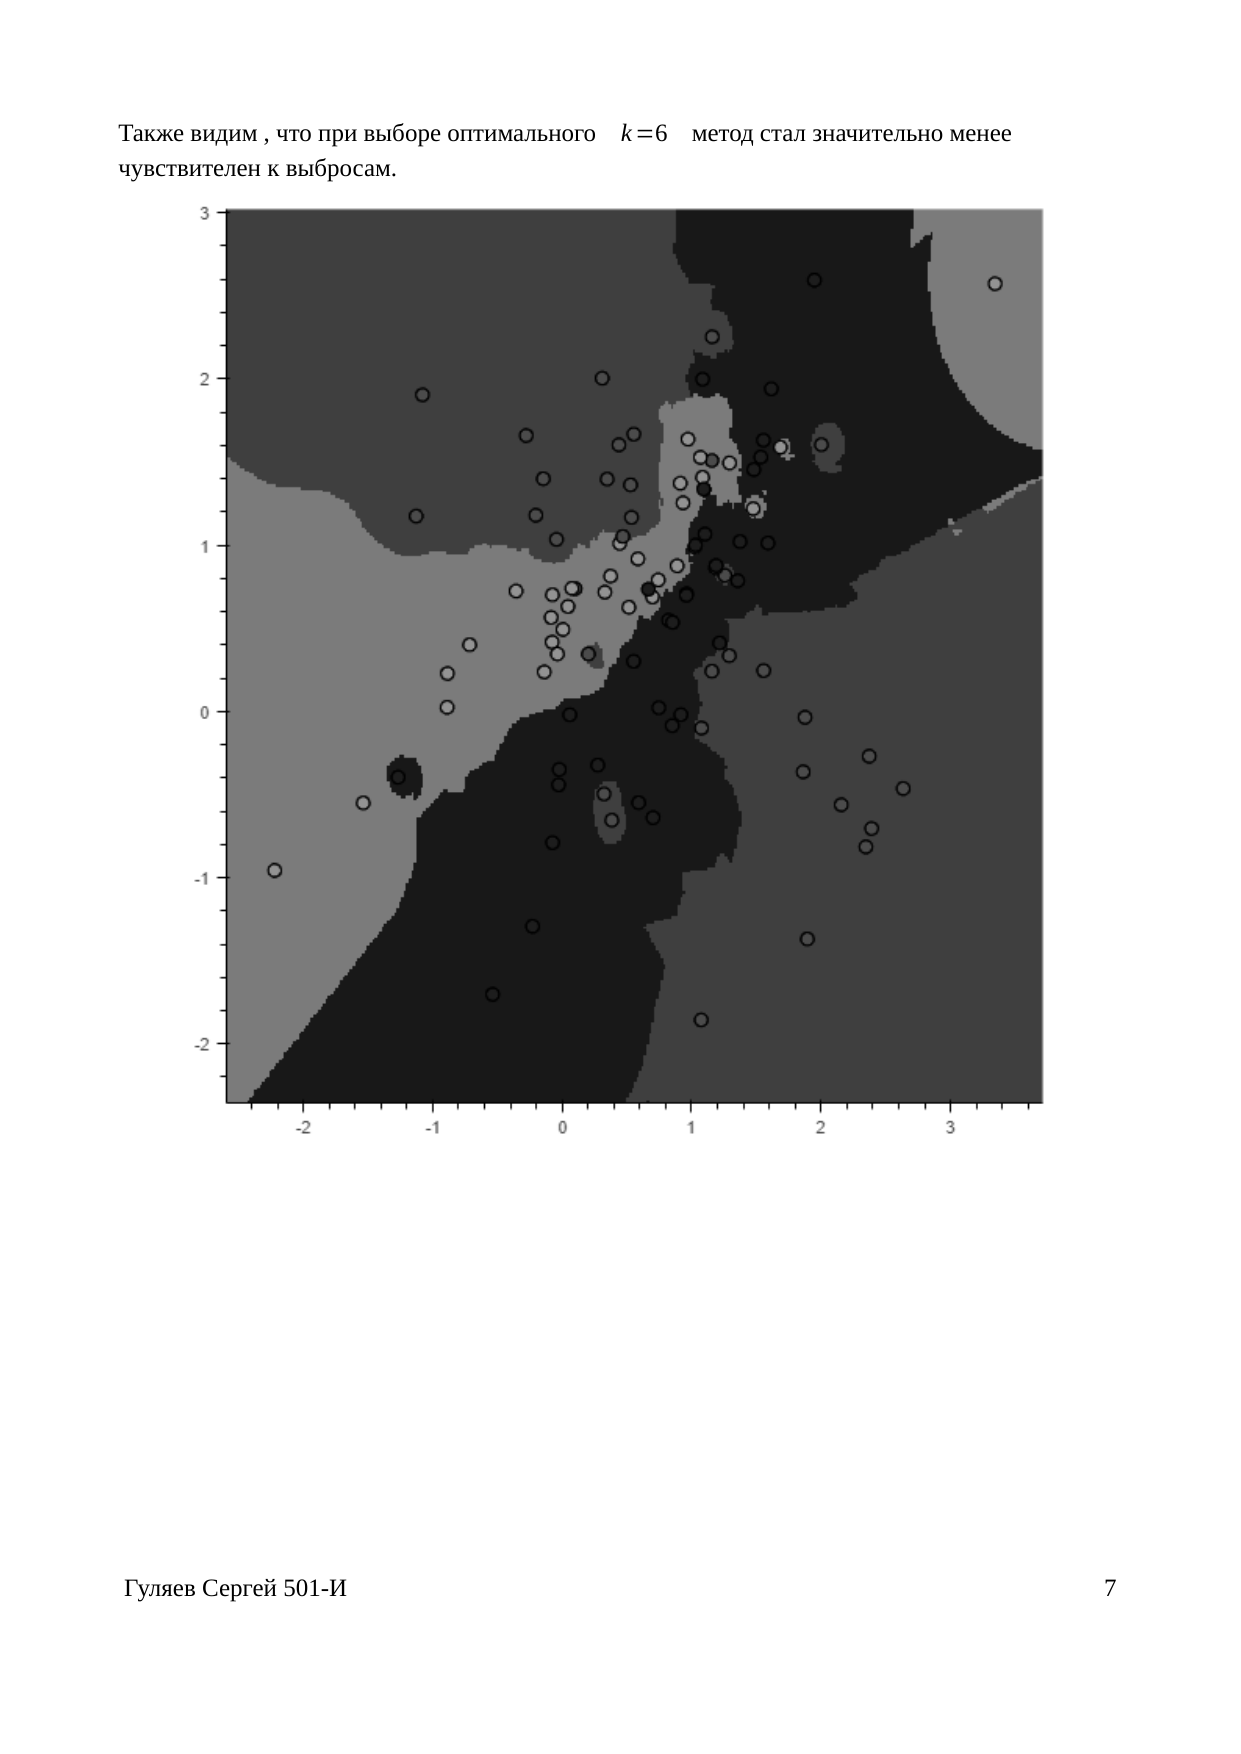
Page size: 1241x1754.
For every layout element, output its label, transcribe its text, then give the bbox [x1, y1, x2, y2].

text Также видим , что при выборе оптимального метод стал значительно менее чувствителен к выбросам. [118, 118, 1122, 181]
picture [151, 201, 1089, 1140]
